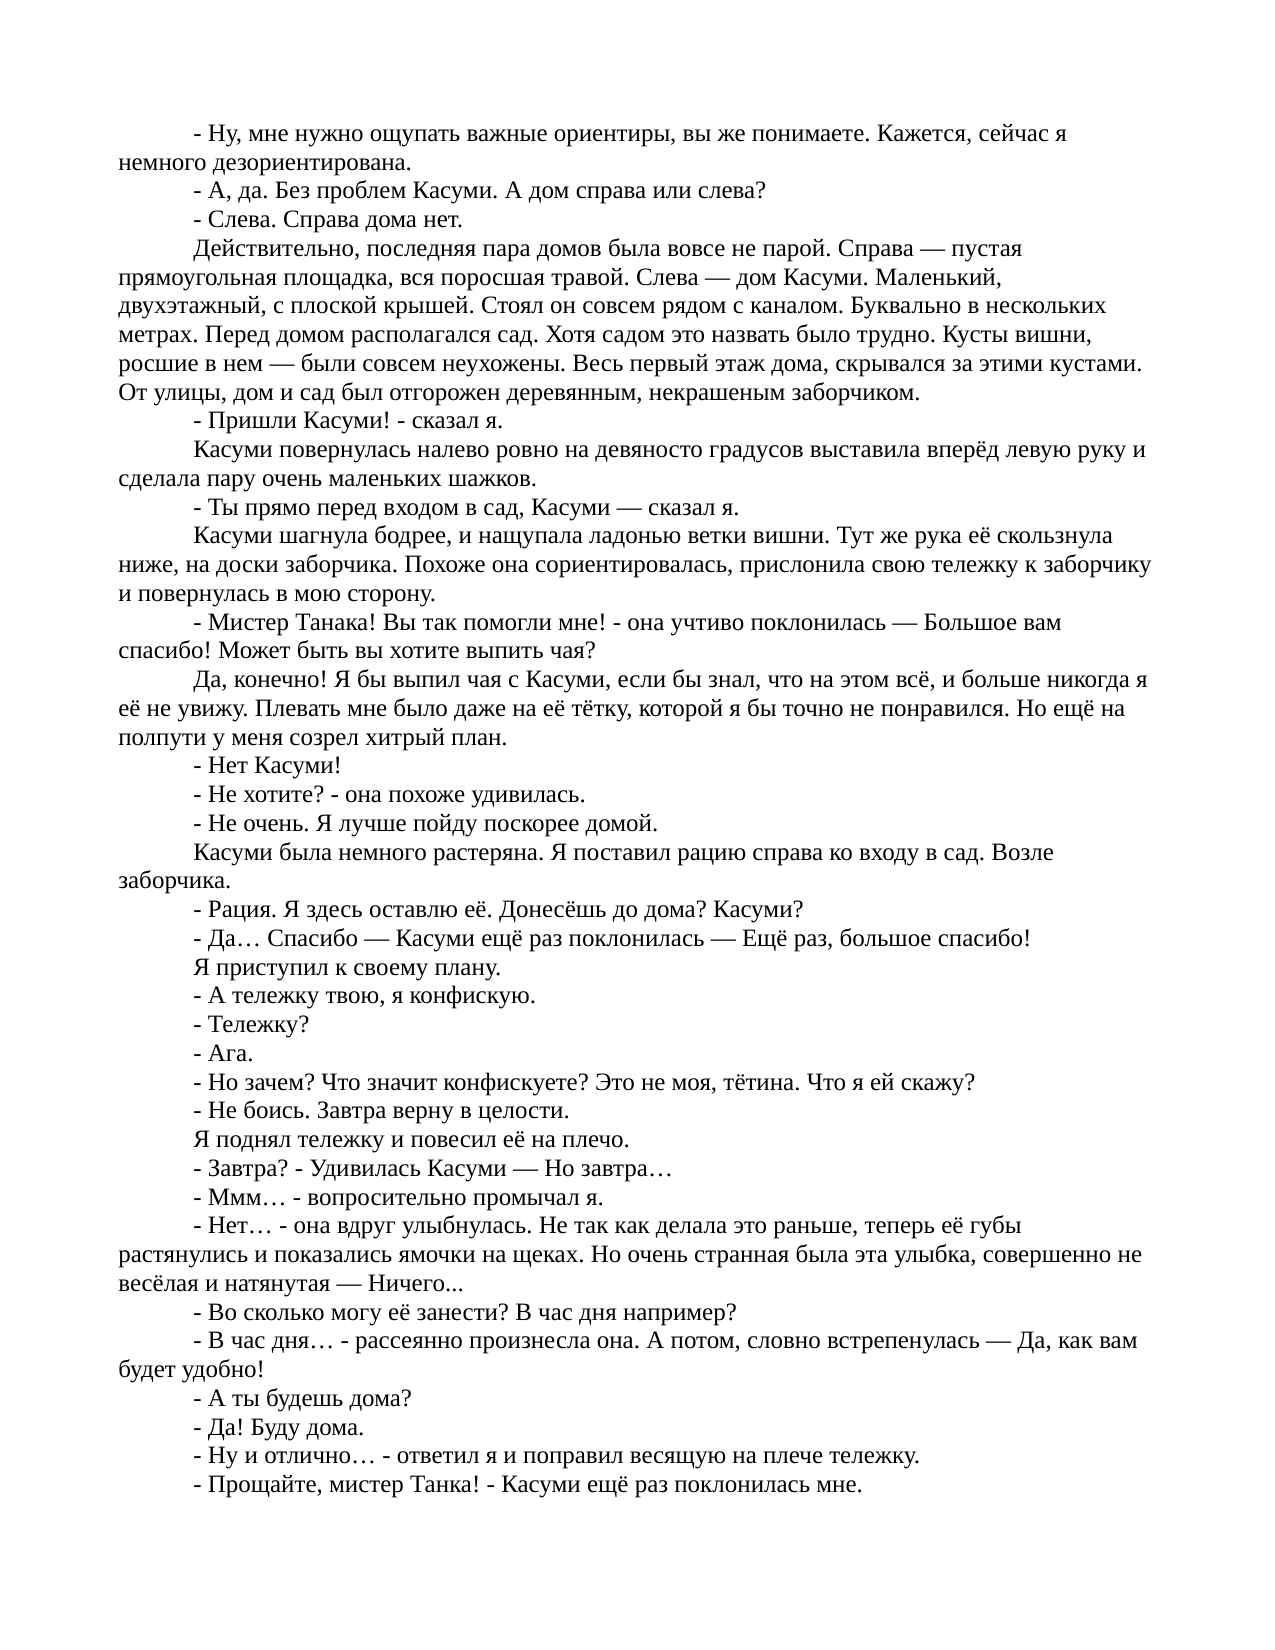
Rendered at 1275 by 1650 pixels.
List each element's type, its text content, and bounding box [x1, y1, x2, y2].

text - Не очень. Я лучше пойду поскорее домой. [118, 808, 1157, 837]
text - Да… Спасибо — Касуми ещё раз поклонилась — Ещё раз, большое спасибо! [118, 923, 1157, 952]
text - Во сколько могу её занести? В час дня например? [118, 1297, 1157, 1326]
text - А, да. Без проблем Касуми. А дом справа или слева? [118, 176, 1157, 204]
text - Но зачем? Что значит конфискуете? Это не моя, тётина. Что я ей скажу? [118, 1067, 1157, 1096]
text - Нет Касуми! [118, 751, 1157, 779]
text - Да! Буду дома. [118, 1412, 1157, 1441]
text - Ммм… - вопросительно промычал я. [118, 1182, 1157, 1211]
text - Мистер Танака! Вы так помогли мне! - она учтиво поклонилась — Большое вам спасибо! Может быть вы хотите выпить чая? [118, 607, 1157, 664]
text - Ну и отлично… - ответил я и поправил весящую на плече тележку. [118, 1441, 1157, 1469]
text Да, конечно! Я бы выпил чая с Касуми, если бы знал, что на этом всё, и больше никогда я её не увижу. Плевать мне было даже на её тётку, которой я бы точно не понравился. Но ещё на полпути у меня созрел хитрый план. [118, 664, 1157, 751]
text - Слева. Справа дома нет. [118, 204, 1157, 233]
text Я приступил к своему плану. [118, 952, 1157, 981]
text Касуми шагнула бодрее, и нащупала ладонью ветки вишни. Тут же рука её скользнула ниже, на доски заборчика. Похоже она сориентировалась, прислонила свою тележку к заборчику и повернулась в мою сторону. [118, 521, 1157, 607]
text - Завтра? - Удивилась Касуми — Но завтра… [118, 1153, 1157, 1182]
text - А тележку твою, я конфискую. [118, 981, 1157, 1009]
text - Ты прямо перед входом в сад, Касуми — сказал я. [118, 492, 1157, 521]
text - Прощайте, мистер Танка! - Касуми ещё раз поклонилась мне. [118, 1469, 1157, 1498]
text Касуми была немного растеряна. Я поставил рацию справа ко входу в сад. Возле заборчика. [118, 837, 1157, 894]
text Действительно, последняя пара домов была вовсе не парой. Справа — пустая прямоугольная площадка, вся поросшая травой. Слева — дом Касуми. Маленький, двухэтажный, с плоской крышей. Стоял он совсем рядом с каналом. Буквально в нескольких метрах. Перед домом располагался сад. Хотя садом это назвать было трудно. Кусты вишни, росшие в нем — были совсем неухожены. Весь первый этаж дома, скрывался за этими кустами. От улицы, дом и сад был отгорожен деревянным, некрашеным заборчиком. [118, 233, 1157, 406]
text - Тележку? [118, 1009, 1157, 1038]
text - Ну, мне нужно ощупать важные ориентиры, вы же понимаете. Кажется, сейчас я немного дезориентирована. [118, 118, 1157, 176]
text - В час дня… - рассеянно произнесла она. А потом, словно встрепенулась — Да, как вам будет удобно! [118, 1326, 1157, 1383]
text Касуми повернулась налево ровно на девяносто градусов выставила вперёд левую руку и сделала пару очень маленьких шажков. [118, 434, 1157, 492]
text - Не боись. Завтра верну в целости. [118, 1096, 1157, 1124]
text - Не хотите? - она похоже удивилась. [118, 779, 1157, 808]
text - Ага. [118, 1038, 1157, 1067]
text - Пришли Касуми! - сказал я. [118, 406, 1157, 434]
text - Нет… - она вдруг улыбнулась. Не так как делала это раньше, теперь её губы растянулись и показались ямочки на щеках. Но очень странная была эта улыбка, совершенно не весёлая и натянутая — Ничего... [118, 1211, 1157, 1297]
text - Рация. Я здесь оставлю её. Донесёшь до дома? Касуми? [118, 894, 1157, 923]
text Я поднял тележку и повесил её на плечо. [118, 1124, 1157, 1153]
text - А ты будешь дома? [118, 1383, 1157, 1412]
